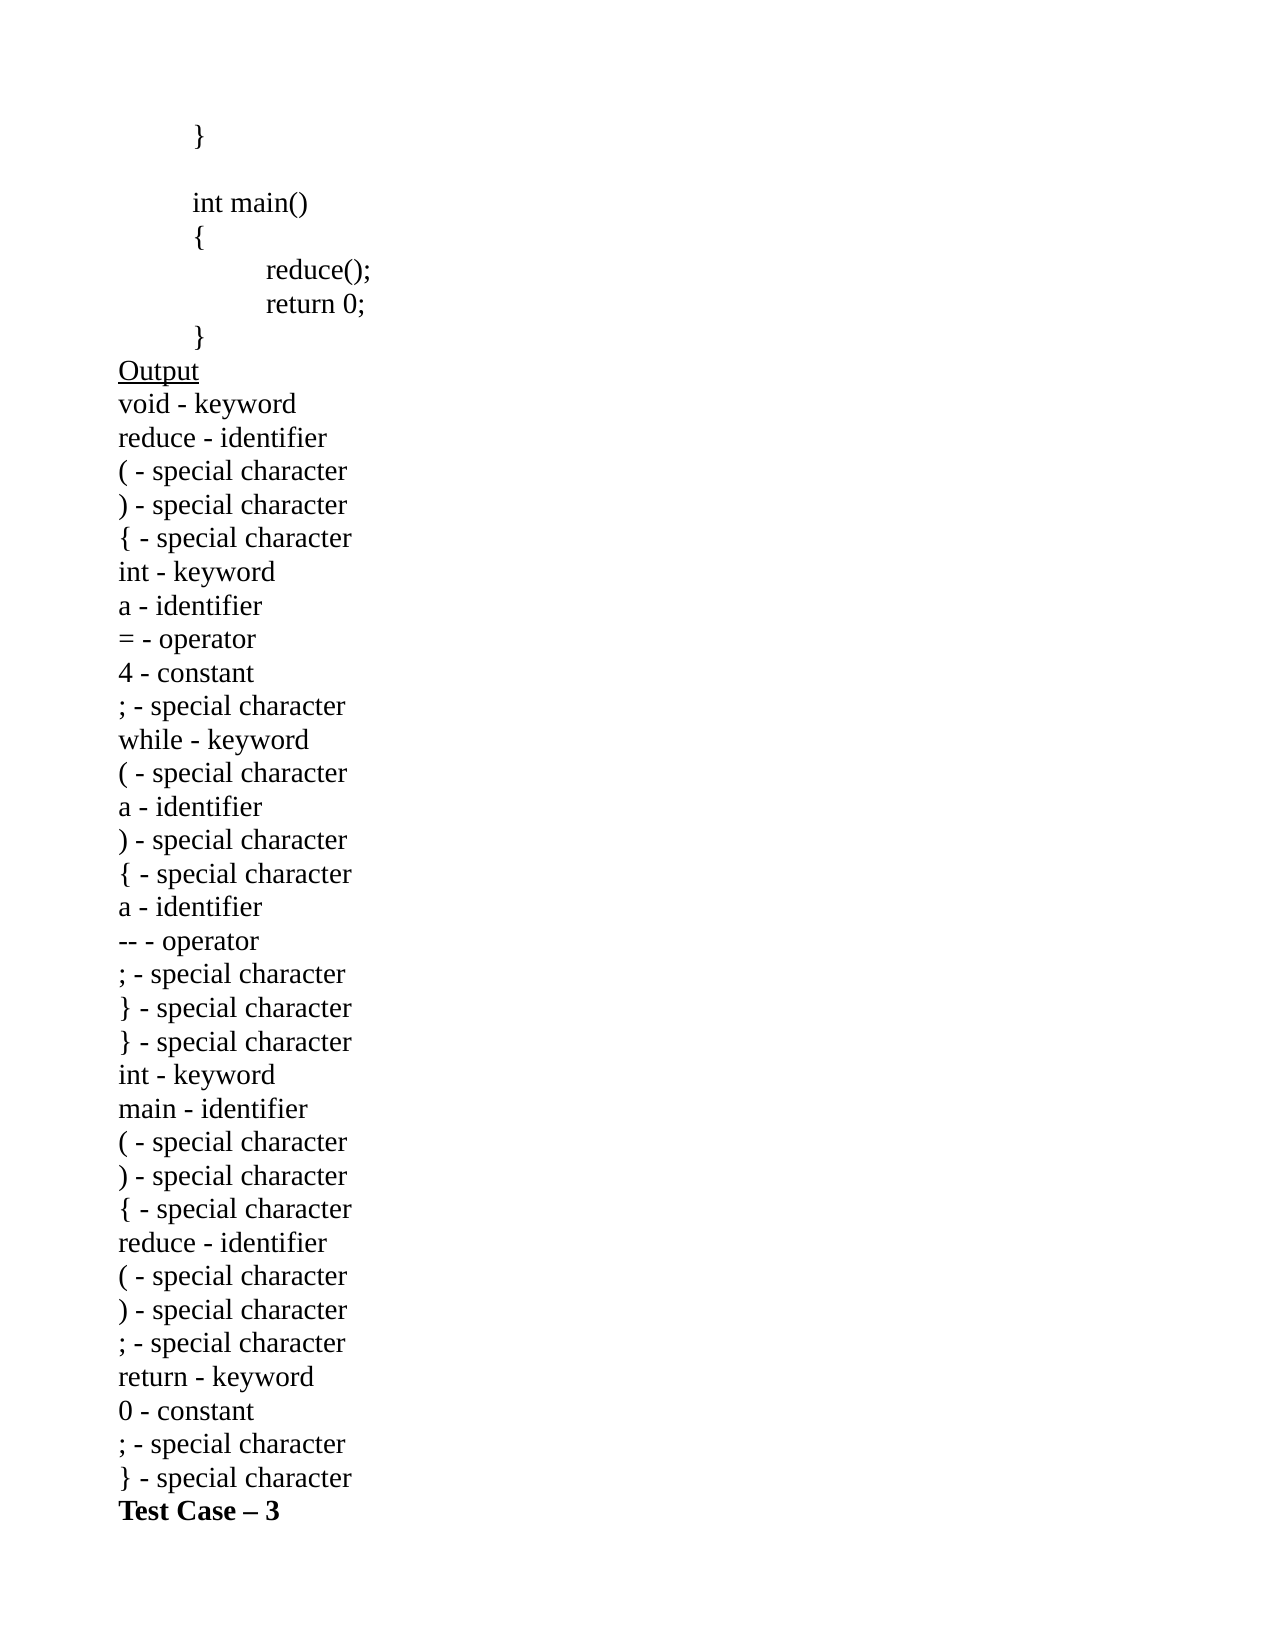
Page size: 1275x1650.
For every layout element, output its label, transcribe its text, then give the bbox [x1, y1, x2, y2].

text ( - special character [118, 1258, 1157, 1292]
text 4 - constant [118, 655, 1157, 688]
text reduce - identifier [118, 1225, 1157, 1258]
text } - special character [118, 1024, 1157, 1057]
text { - special character [118, 521, 1157, 554]
text ; - special character [118, 957, 1157, 990]
text return 0; [118, 286, 1157, 319]
text ) - special character [118, 487, 1157, 521]
text ( - special character [118, 1124, 1157, 1158]
text reduce(); [118, 252, 1157, 286]
text int - keyword [118, 1057, 1157, 1091]
text return - keyword [118, 1359, 1157, 1393]
text int main() [118, 185, 1157, 219]
text int - keyword [118, 554, 1157, 588]
text = - operator [118, 621, 1157, 655]
text reduce - identifier [118, 420, 1157, 453]
text ) - special character [118, 1292, 1157, 1326]
text } Output void - keyword [118, 319, 1157, 420]
text { [118, 219, 1157, 252]
text -- - operator [118, 923, 1157, 957]
text } [118, 118, 1157, 152]
text ; - special character } - special character Test Case – 3 [118, 1426, 1157, 1527]
text ) - special character [118, 1158, 1157, 1191]
text a - identifier [118, 889, 1157, 923]
text a - identifier [118, 789, 1157, 822]
text while - keyword [118, 722, 1157, 755]
text a - identifier [118, 588, 1157, 621]
text main - identifier [118, 1091, 1157, 1124]
text ) - special character [118, 822, 1157, 856]
text 0 - constant [118, 1393, 1157, 1426]
text ( - special character [118, 755, 1157, 789]
text } - special character [118, 990, 1157, 1024]
text ; - special character [118, 688, 1157, 722]
text ( - special character [118, 453, 1157, 487]
text { - special character [118, 856, 1157, 889]
text ; - special character [118, 1326, 1157, 1359]
text { - special character [118, 1191, 1157, 1225]
